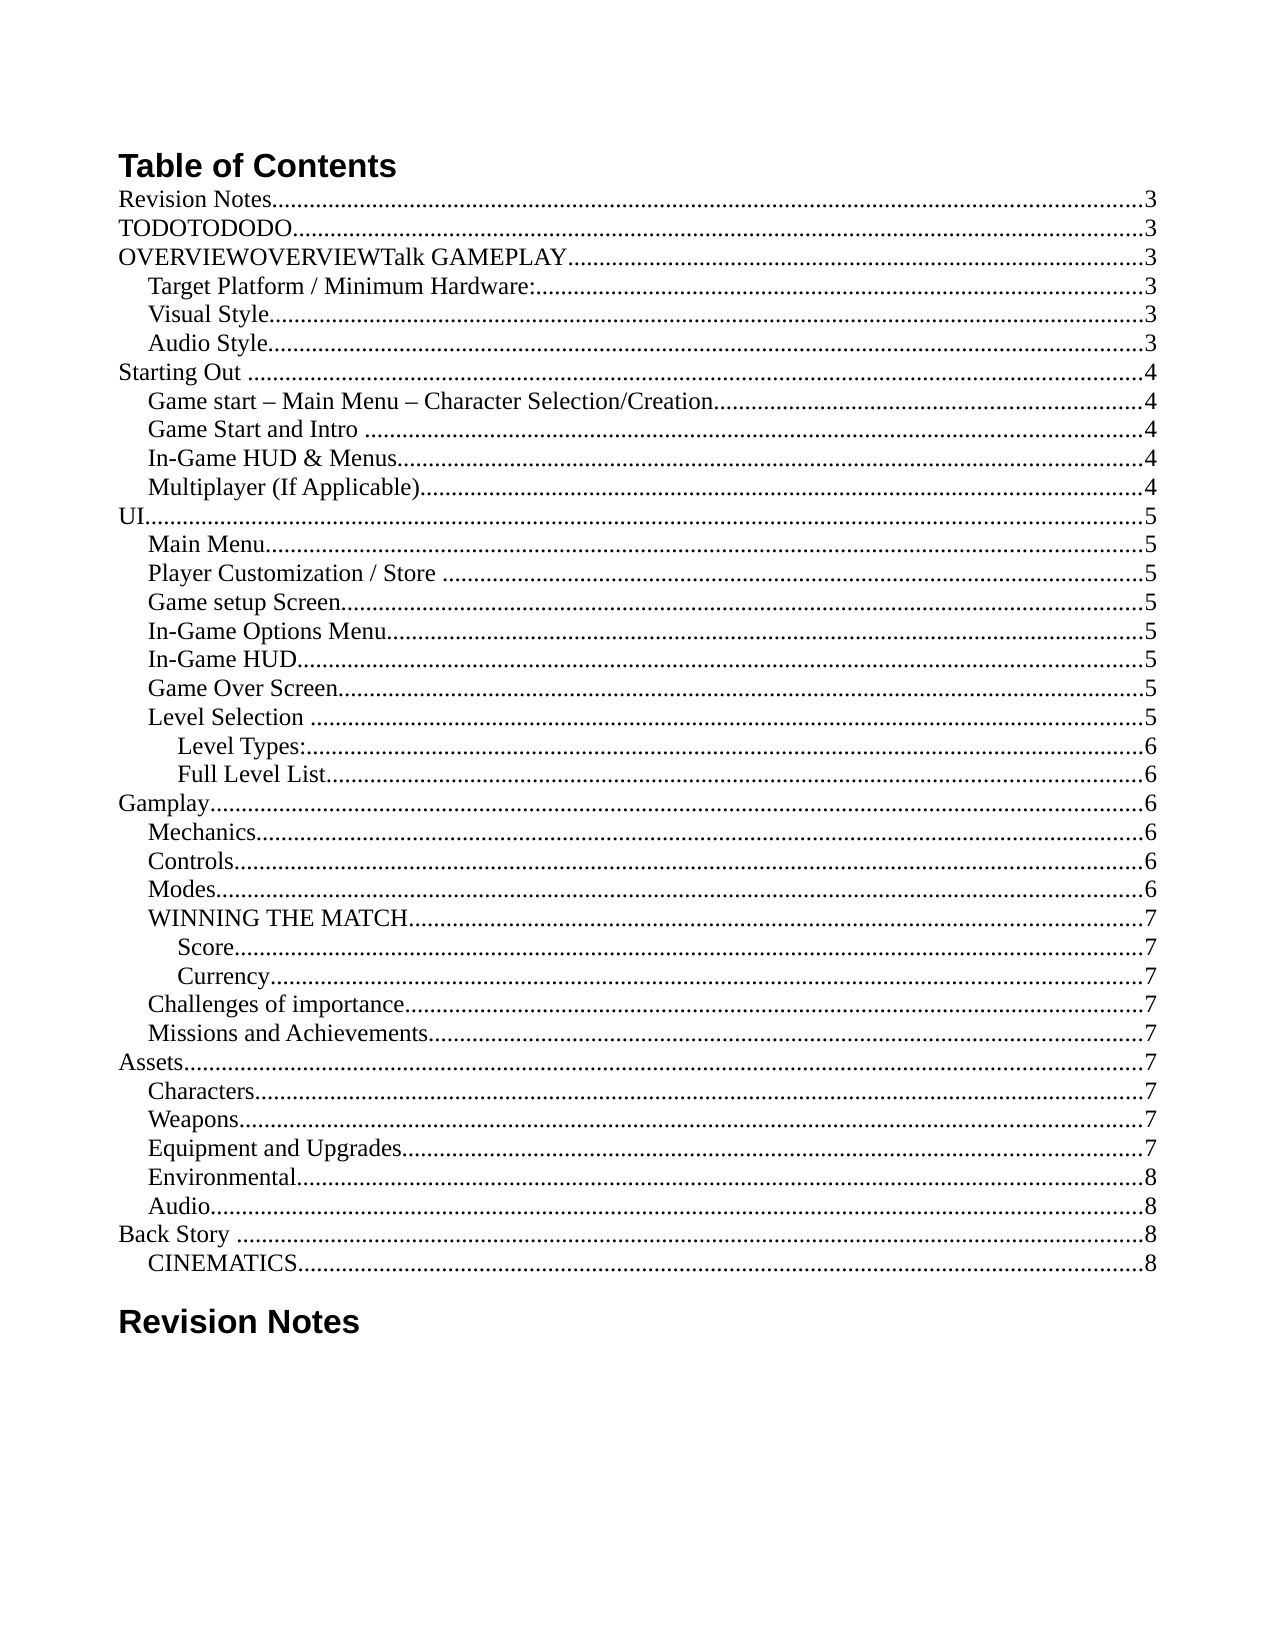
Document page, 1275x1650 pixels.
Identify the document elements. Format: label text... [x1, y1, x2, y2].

subtitle Table of Contents [118, 146, 1157, 184]
text Target Platform / Minimum Hardware: 3 [148, 271, 1157, 299]
text Game setup Screen 5 [148, 587, 1157, 616]
text Visual Style 3 [148, 299, 1157, 328]
text Main Menu 5 [148, 529, 1157, 558]
text WINNING THE MATCH 7 [148, 903, 1157, 932]
text Audio Style 3 [148, 328, 1157, 357]
text Characters 7 [148, 1076, 1157, 1104]
text OVERVIEWOVERVIEWTalk GAMEPLAY 3 [118, 242, 1157, 271]
text Game Start and Intro 4 [148, 414, 1157, 443]
text Gamplay 6 [118, 788, 1157, 817]
text Currency 7 [177, 961, 1157, 989]
text Weapons 7 [148, 1104, 1157, 1133]
text Full Level List 6 [177, 759, 1157, 788]
text Mechanics 6 [148, 817, 1157, 846]
text CINEMATICS 8 [148, 1248, 1157, 1277]
text Audio 8 [148, 1191, 1157, 1219]
text Modes 6 [148, 874, 1157, 903]
text Challenges of importance 7 [148, 989, 1157, 1018]
text Multiplayer (If Applicable) 4 [148, 472, 1157, 501]
text Revision Notes 3 [118, 184, 1157, 213]
text Controls 6 [148, 846, 1157, 874]
text In-Game HUD 5 [148, 644, 1157, 673]
text TODOTODODO 3 [118, 213, 1157, 242]
text Back Story 8 [118, 1219, 1157, 1248]
text Environmental 8 [148, 1162, 1157, 1191]
text Assets 7 [118, 1047, 1157, 1076]
text Missions and Achievements 7 [148, 1018, 1157, 1047]
text Level Selection 5 [148, 702, 1157, 731]
text Equipment and Upgrades 7 [148, 1133, 1157, 1162]
text UI 5 [118, 501, 1157, 529]
text In-Game HUD & Menus 4 [148, 443, 1157, 472]
text Level Types: 6 [177, 731, 1157, 759]
text In-Game Options Menu 5 [148, 616, 1157, 644]
text Score 7 [177, 932, 1157, 961]
text Game Over Screen 5 [148, 673, 1157, 702]
subtitle Revision Notes [118, 1302, 1157, 1341]
text Player Customization / Store 5 [148, 558, 1157, 587]
text Game start – Main Menu – Character Selection/Creation 4 [148, 386, 1157, 414]
text Starting Out 4 [118, 357, 1157, 386]
